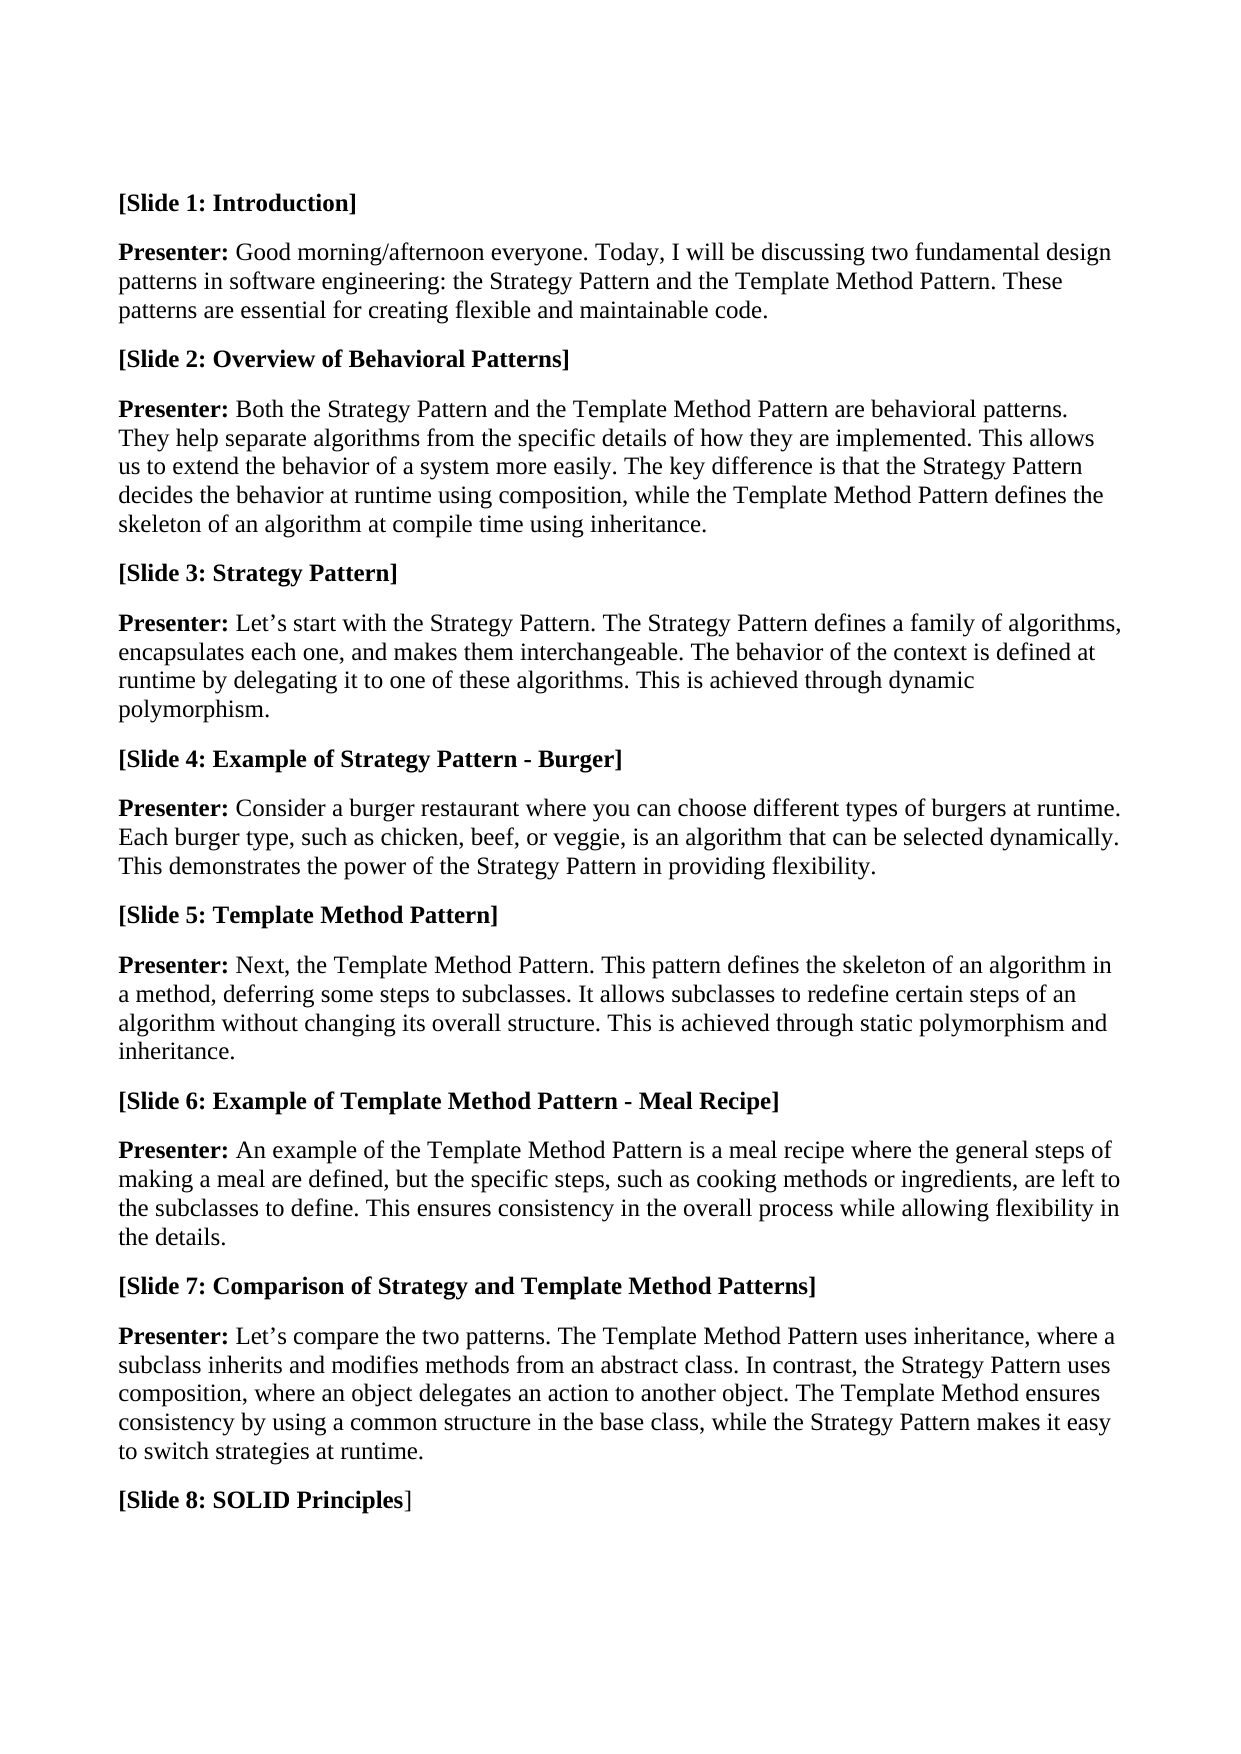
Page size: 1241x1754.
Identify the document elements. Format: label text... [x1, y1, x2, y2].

text [Slide 1: Introduction] [118, 188, 1122, 216]
text [Slide 5: Template Method Pattern] [118, 901, 1122, 929]
text Presenter: Let’s compare the two patterns. The Template Method Pattern uses inheritance, where a subclass inherits and modifies methods from an abstract class. In contrast, the Strategy Pattern uses composition, where an object delegates an action to another object. The Template Method ensures consistency by using a common structure in the base class, while the Strategy Pattern makes it easy to switch strategies at runtime. [118, 1321, 1122, 1465]
text Presenter: Good morning/afternoon everyone. Today, I will be discussing two fundamental design patterns in software engineering: the Strategy Pattern and the Template Method Pattern. These patterns are essential for creating flexible and maintainable code. [118, 237, 1122, 323]
text [Slide 4: Example of Strategy Pattern - Burger] [118, 744, 1122, 773]
text Presenter: An example of the Template Method Pattern is a meal recipe where the general steps of making a meal are defined, but the specific steps, such as cooking methods or ingredients, are left to the subclasses to define. This ensures consistency in the overall process while allowing flexibility in the details. [118, 1136, 1122, 1251]
text [Slide 8: SOLID Principles] [118, 1486, 1122, 1514]
text Presenter: Consider a burger restaurant where you can choose different types of burgers at runtime. Each burger type, such as chicken, beef, or veggie, is an algorithm that can be selected dynamically. This demonstrates the power of the Strategy Pattern in providing flexibility. [118, 793, 1122, 880]
text [Slide 2: Overview of Behavioral Patterns] [118, 344, 1122, 373]
text Presenter: Both the Strategy Pattern and the Template Method Pattern are behavioral patterns. They help separate algorithms from the specific details of how they are implemented. This allows us to extend the behavior of a system more easily. The key difference is that the Strategy Pattern decides the behavior at runtime using composition, while the Template Method Pattern defines the skeleton of an algorithm at compile time using inheritance. [118, 394, 1122, 538]
text [Slide 3: Strategy Pattern] [118, 558, 1122, 587]
text [Slide 6: Example of Template Method Pattern - Meal Recipe] [118, 1086, 1122, 1115]
text Presenter: Let’s start with the Strategy Pattern. The Strategy Pattern defines a family of algorithms, encapsulates each one, and makes them interchangeable. The behavior of the context is defined at runtime by delegating it to one of these algorithms. This is achieved through dynamic polymorphism. [118, 608, 1122, 723]
text [Slide 7: Comparison of Strategy and Template Method Patterns] [118, 1271, 1122, 1300]
text Presenter: Next, the Template Method Pattern. This pattern defines the skeleton of an algorithm in a method, deferring some steps to subclasses. It allows subclasses to redefine certain steps of an algorithm without changing its overall structure. This is achieved through static polymorphism and inheritance. [118, 950, 1122, 1065]
